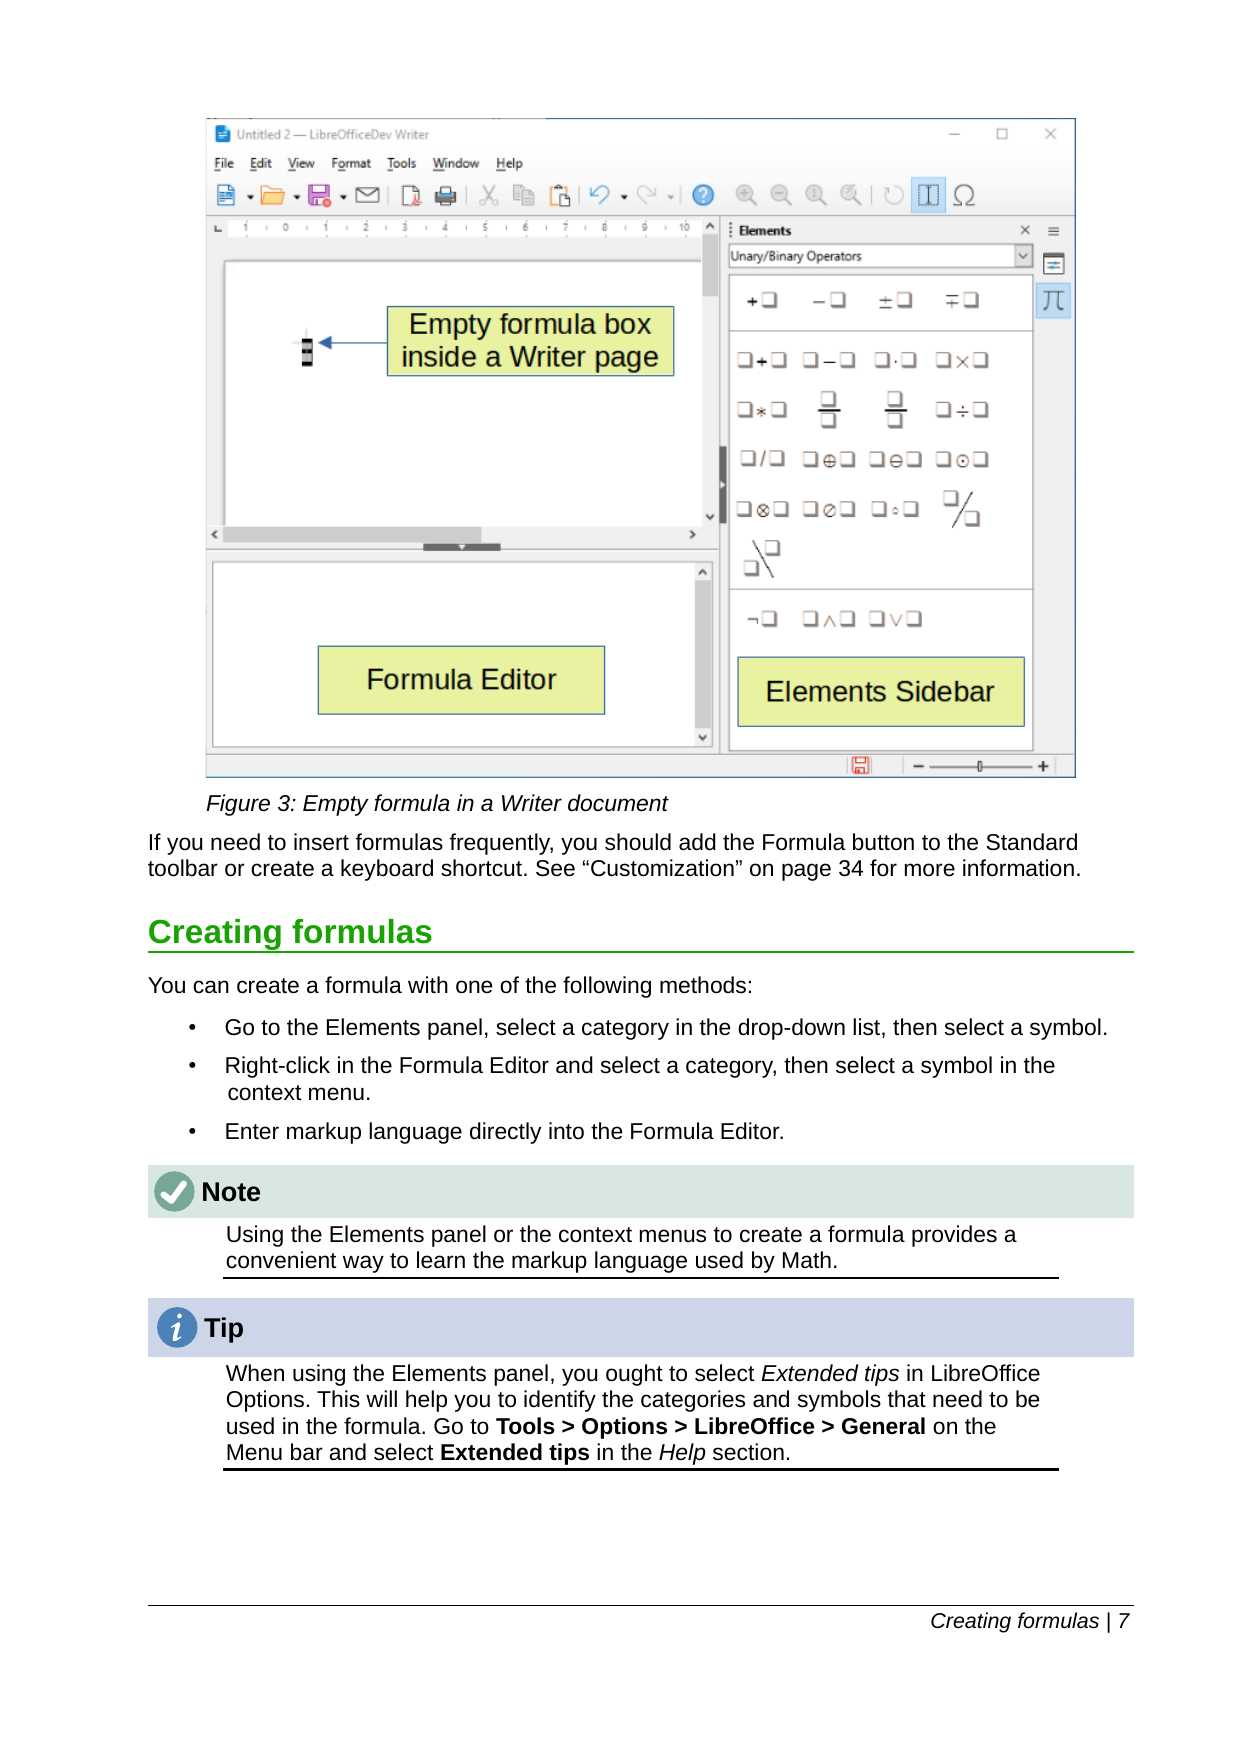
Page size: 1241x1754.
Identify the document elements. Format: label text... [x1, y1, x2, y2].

list Right-click in the Formula Editor and select a category, then select a symbol in the context menu. [185, 1049, 1134, 1105]
text If you need to insert formulas frequently, you should add the Formula button to the Standard toolbar or create a keyboard shortcut. See “Customization” on page 34 for more information. [148, 829, 1134, 881]
text Figure 3: Empty formula in a Writer document [206, 790, 1076, 816]
text When using the Elements panel, you ought to select Extended tips in LibreOffice Options. This will help you to identify the categories and symbols that need to be used in the formula. Go to Tools > Options > LibreOffice > General on the Menu bar and select Extended tips in the Help section. [223, 1357, 1059, 1468]
text You can create a formula with one of the following methods: [148, 972, 1134, 998]
subtitle Creating formulas [148, 913, 1134, 951]
list Go to the Elements panel, select a category in the drop-down list, then select a symbol. [185, 1011, 1134, 1040]
picture [205, 118, 1076, 778]
subtitle Note [148, 1165, 1134, 1218]
list Enter markup language directly into the Formula Editor. [185, 1115, 1134, 1147]
text Using the Elements panel or the context menus to create a formula provides a convenient way to learn the markup language used by Math. [223, 1218, 1059, 1277]
subtitle Tip [148, 1298, 1134, 1357]
